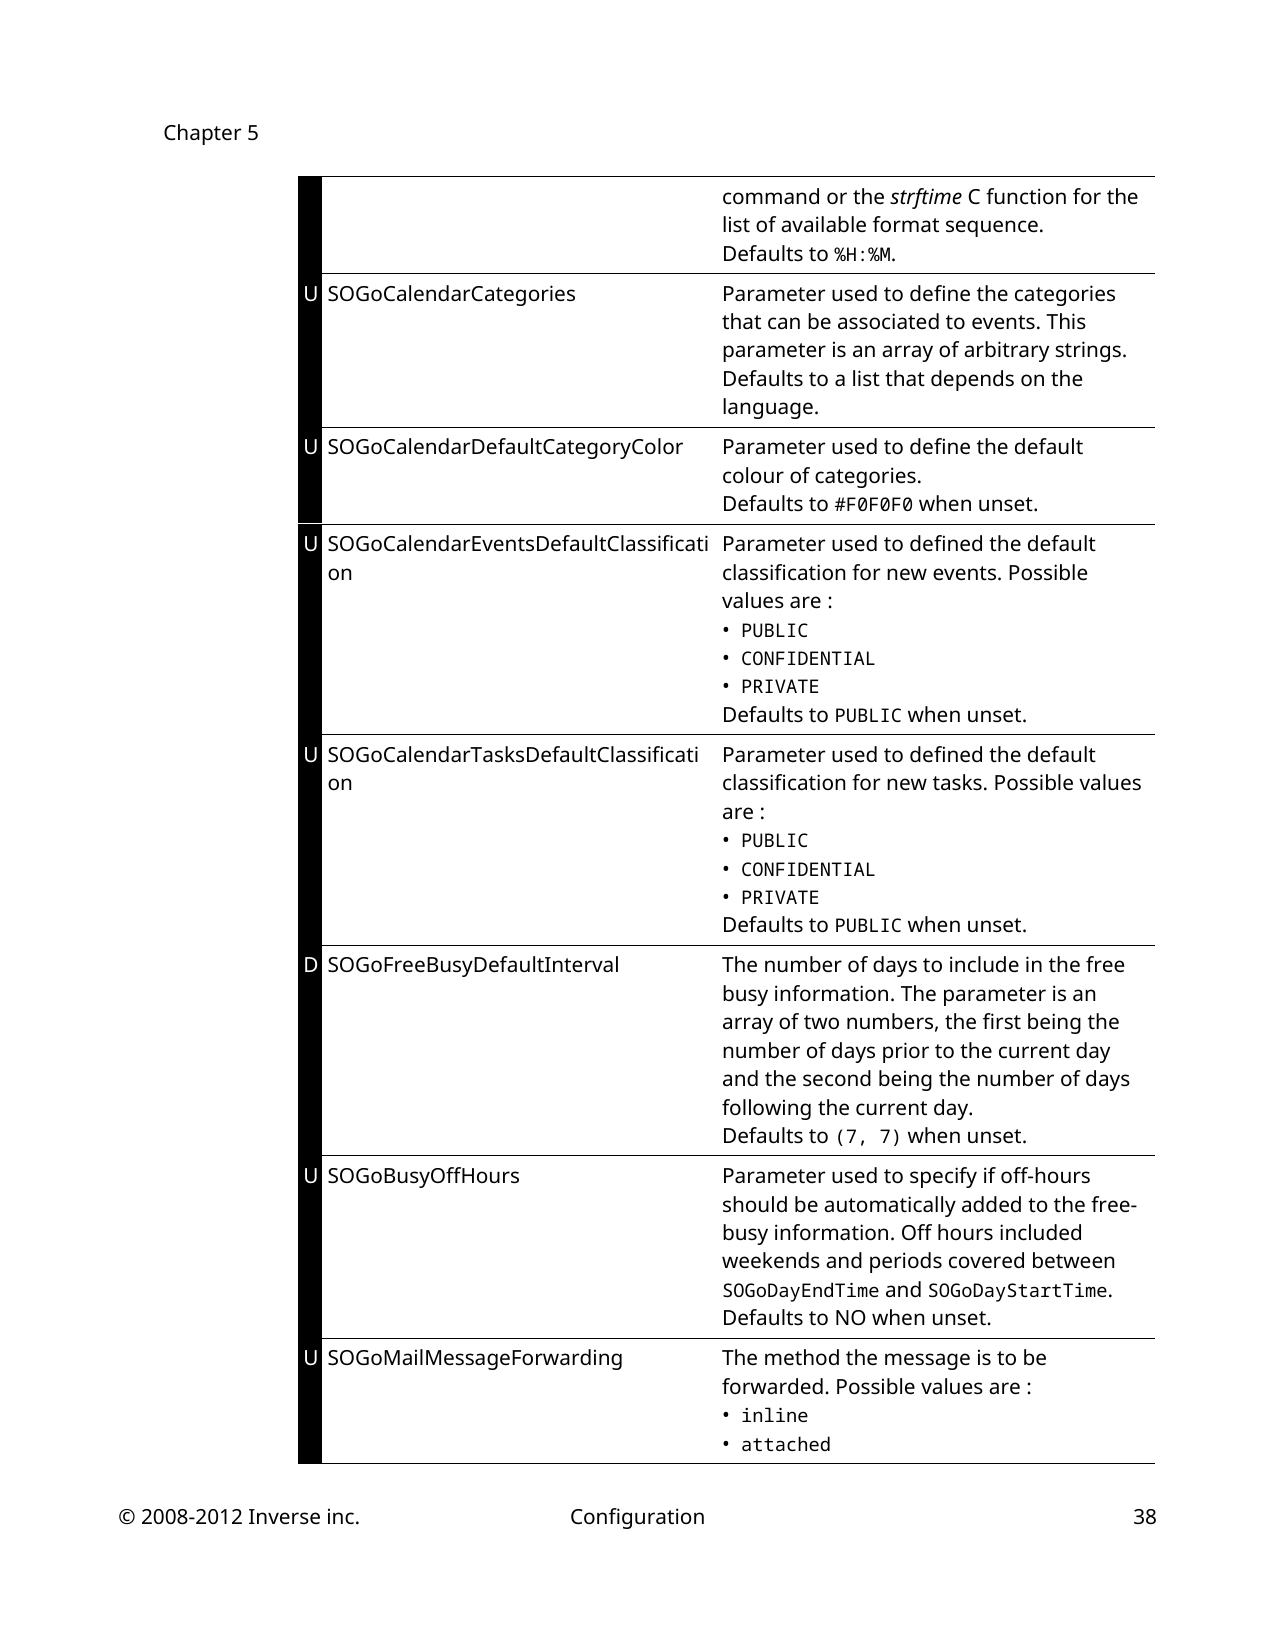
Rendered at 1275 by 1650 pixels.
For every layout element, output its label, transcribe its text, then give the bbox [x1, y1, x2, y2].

table_cell U [298, 274, 322, 427]
table_cell D [298, 946, 322, 1155]
table_cell Parameter used to defined the default classification for new tasks. Possible values are : • PUBLIC • CONFIDENTIAL • PRIVATE Defaults to PUBLIC when unset. [716, 735, 1155, 945]
table_cell The number of days to include in the free busy information. The parameter is an array of two numbers, the first being the number of days prior to the current day and the second being the number of days following the current day. Defaults to (7, 7) when unset. [716, 946, 1155, 1155]
table_cell Parameter used to specify if off-hours should be automatically added to the free-busy information. Off hours included weekends and periods covered between SOGoDayEndTime and SOGoDayStartTime. Defaults to NO when unset. [716, 1156, 1155, 1338]
table_cell [298, 177, 322, 273]
table_cell [322, 177, 716, 273]
table_cell SOGoMailMessageForwarding [322, 1339, 716, 1463]
table_cell U [298, 428, 322, 523]
table_cell SOGoCalendarTasksDefaultClassification [322, 735, 716, 945]
table_cell Parameter used to define the categories that can be associated to events. This parameter is an array of arbitrary strings. Defaults to a list that depends on the language. [716, 274, 1155, 427]
table_cell SOGoCalendarEventsDefaultClassification [322, 525, 716, 734]
table_cell command or the strftime C function for the list of available format sequence. Defaults to %H:%M. [716, 177, 1155, 273]
table_cell U [298, 525, 322, 734]
table_cell SOGoBusyOffHours [322, 1156, 716, 1338]
table_cell Parameter used to defined the default classification for new events. Possible values are : • PUBLIC • CONFIDENTIAL • PRIVATE Defaults to PUBLIC when unset. [716, 525, 1155, 734]
table_cell SOGoFreeBusyDefaultInterval [322, 946, 716, 1155]
table_cell U [298, 735, 322, 945]
table_cell SOGoCalendarCategories [322, 274, 716, 427]
table_cell U [298, 1156, 322, 1338]
table_cell The method the message is to be forwarded. Possible values are : • inline • attached [716, 1339, 1155, 1463]
table_cell SOGoCalendarDefaultCategoryColor [322, 428, 716, 523]
table_cell U [298, 1339, 322, 1463]
table_cell Parameter used to define the default colour of categories. Defaults to #F0F0F0 when unset. [716, 428, 1155, 523]
